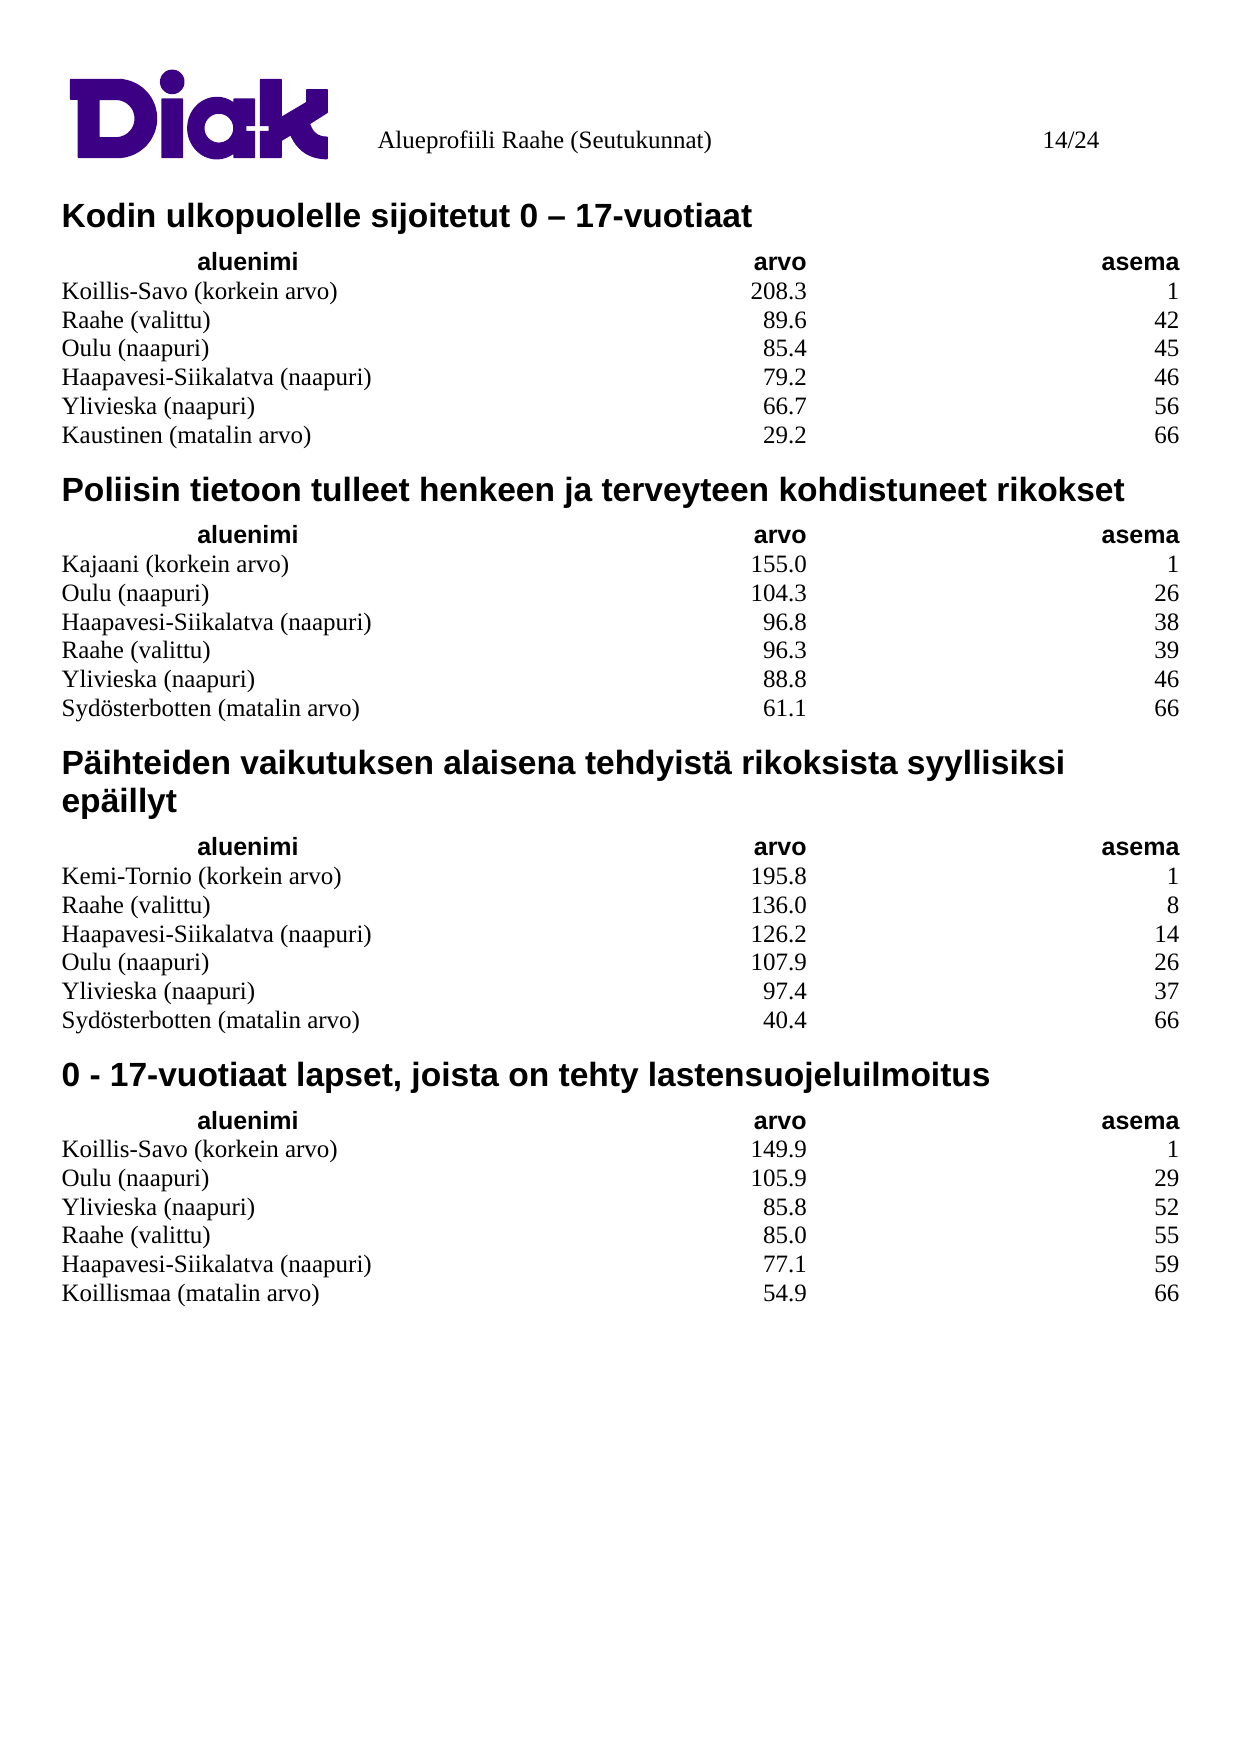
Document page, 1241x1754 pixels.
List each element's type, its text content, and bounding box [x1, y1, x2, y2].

table_cell 149.9 [434, 1134, 806, 1163]
table_cell 104.3 [434, 578, 806, 607]
table_cell Kemi-Tornio (korkein arvo) [61, 861, 434, 890]
table_cell 85.8 [434, 1192, 806, 1221]
table_cell 46 [806, 362, 1179, 391]
table_cell Haapavesi-Siikalatva (naapuri) [61, 607, 434, 636]
table_cell 59 [806, 1249, 1179, 1278]
table_cell 89.6 [434, 305, 806, 333]
table_cell Koillismaa (matalin arvo) [61, 1278, 434, 1307]
table_cell 97.4 [434, 976, 806, 1005]
table_header aluenimi [61, 833, 434, 861]
table_header asema [806, 1106, 1179, 1134]
table_header arvo [434, 521, 806, 549]
table_cell Oulu (naapuri) [61, 948, 434, 976]
table_cell 195.8 [434, 861, 806, 890]
table_cell Kaustinen (matalin arvo) [61, 420, 434, 448]
table_cell 66 [806, 420, 1179, 448]
table_cell 40.4 [434, 1005, 806, 1034]
table_cell Haapavesi-Siikalatva (naapuri) [61, 919, 434, 947]
table_header arvo [434, 247, 806, 276]
table_cell 66 [806, 1005, 1179, 1034]
table_cell Raahe (valittu) [61, 636, 434, 664]
table_cell 61.1 [434, 693, 806, 722]
table_cell 136.0 [434, 890, 806, 919]
table_header aluenimi [61, 1106, 434, 1134]
table_cell 96.8 [434, 607, 806, 636]
table_cell Ylivieska (naapuri) [61, 664, 434, 693]
table_cell Oulu (naapuri) [61, 334, 434, 362]
table_cell Oulu (naapuri) [61, 1163, 434, 1192]
table_header aluenimi [61, 521, 434, 549]
subtitle Päihteiden vaikutuksen alaisena tehdyistä rikoksista syyllisiksi epäillyt [61, 743, 1179, 820]
table_cell 85.0 [434, 1221, 806, 1249]
table_cell Ylivieska (naapuri) [61, 976, 434, 1005]
subtitle Kodin ulkopuolelle sijoitetut 0 – 17-vuotiaat [61, 196, 1179, 235]
table_cell 85.4 [434, 334, 806, 362]
table_cell 1 [806, 861, 1179, 890]
table_cell 1 [806, 276, 1179, 305]
table_cell 26 [806, 578, 1179, 607]
subtitle 0 - 17-vuotiaat lapset, joista on tehty lastensuojeluilmoitus [61, 1054, 1179, 1093]
table_cell 1 [806, 549, 1179, 578]
table_cell 45 [806, 334, 1179, 362]
table_cell Koillis-Savo (korkein arvo) [61, 1134, 434, 1163]
table_cell 46 [806, 664, 1179, 693]
table_cell Haapavesi-Siikalatva (naapuri) [61, 362, 434, 391]
table_cell 56 [806, 391, 1179, 420]
table_cell 66 [806, 1278, 1179, 1307]
table_cell 14 [806, 919, 1179, 947]
table_cell 79.2 [434, 362, 806, 391]
table_cell Sydösterbotten (matalin arvo) [61, 1005, 434, 1034]
table_cell Oulu (naapuri) [61, 578, 434, 607]
table_cell Raahe (valittu) [61, 1221, 434, 1249]
table_cell 88.8 [434, 664, 806, 693]
table_cell 29 [806, 1163, 1179, 1192]
table_cell 66.7 [434, 391, 806, 420]
subtitle Poliisin tietoon tulleet henkeen ja terveyteen kohdistuneet rikokset [61, 469, 1179, 508]
table_cell 29.2 [434, 420, 806, 448]
table_cell 126.2 [434, 919, 806, 947]
table_cell 37 [806, 976, 1179, 1005]
table_cell 54.9 [434, 1278, 806, 1307]
table_cell 107.9 [434, 948, 806, 976]
table_cell 52 [806, 1192, 1179, 1221]
table_cell Koillis-Savo (korkein arvo) [61, 276, 434, 305]
table_cell Ylivieska (naapuri) [61, 391, 434, 420]
table_cell 66 [806, 693, 1179, 722]
table_header arvo [434, 1106, 806, 1134]
table_cell Haapavesi-Siikalatva (naapuri) [61, 1249, 434, 1278]
table_header arvo [434, 833, 806, 861]
table_cell 1 [806, 1134, 1179, 1163]
table_cell Ylivieska (naapuri) [61, 1192, 434, 1221]
table_cell 77.1 [434, 1249, 806, 1278]
table_header asema [806, 833, 1179, 861]
table_cell Raahe (valittu) [61, 305, 434, 333]
table_cell 105.9 [434, 1163, 806, 1192]
table_header asema [806, 521, 1179, 549]
table_cell 55 [806, 1221, 1179, 1249]
table_cell Raahe (valittu) [61, 890, 434, 919]
table_cell 96.3 [434, 636, 806, 664]
table_cell 38 [806, 607, 1179, 636]
table_cell 155.0 [434, 549, 806, 578]
table_cell Sydösterbotten (matalin arvo) [61, 693, 434, 722]
table_cell 39 [806, 636, 1179, 664]
table_header asema [806, 247, 1179, 276]
table_cell Kajaani (korkein arvo) [61, 549, 434, 578]
table_header aluenimi [61, 247, 434, 276]
table_cell 42 [806, 305, 1179, 333]
table_cell 208.3 [434, 276, 806, 305]
table_cell 8 [806, 890, 1179, 919]
table_cell 26 [806, 948, 1179, 976]
